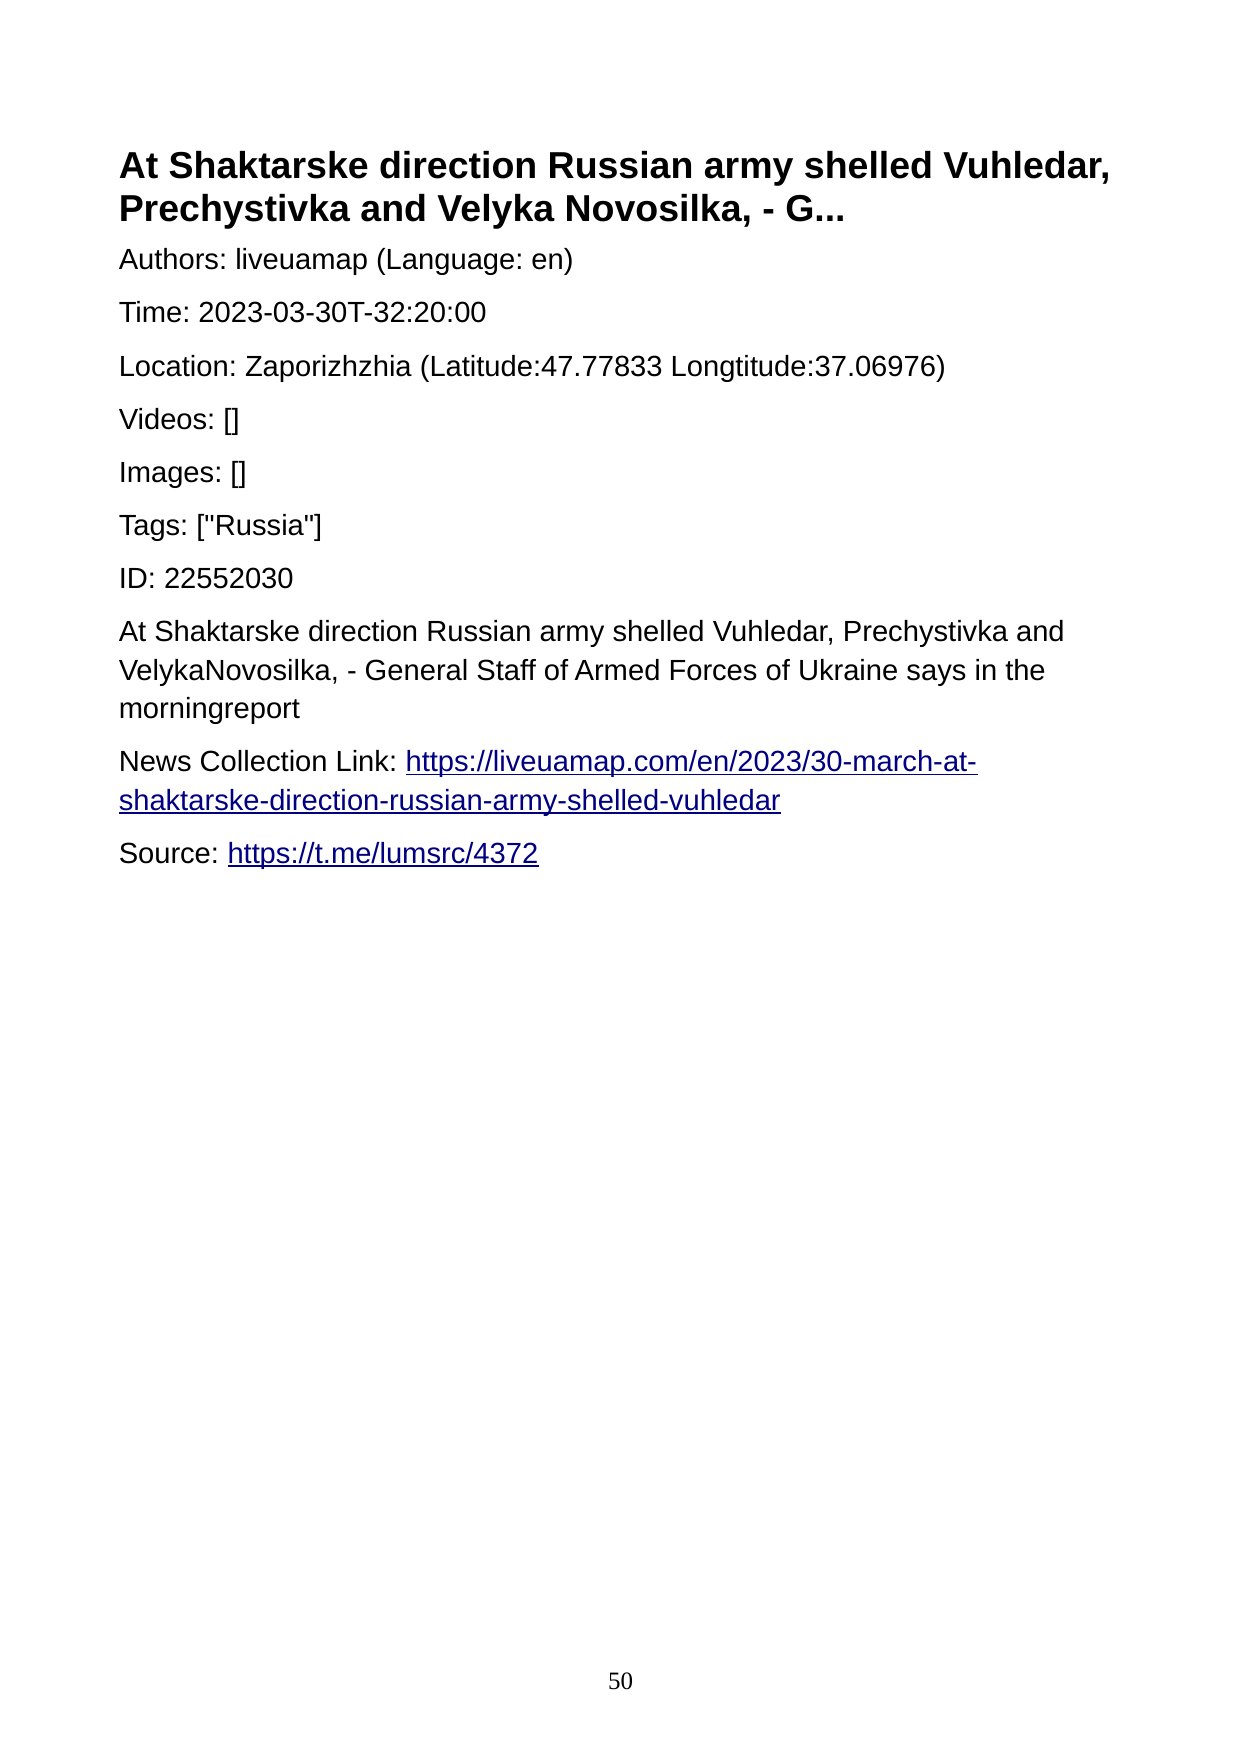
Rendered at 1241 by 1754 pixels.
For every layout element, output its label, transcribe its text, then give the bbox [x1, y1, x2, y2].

text Source: https://t.me/lumsrc/4372 [118, 836, 1122, 869]
subtitle At Shaktarske direction Russian army shelled Vuhledar, Prechystivka and Velyka Novosilka, - G... [118, 143, 1122, 230]
text Location: Zaporizhzhia (Latitude:47.77833 Longtitude:37.06976) [118, 348, 1122, 382]
text Images: [] [118, 455, 1122, 488]
text ID: 22552030 [118, 561, 1122, 594]
text News Collection Link: https://liveuamap.com/en/2023/30-march-at-shaktarske-direction-russian-army-shelled-vuhledar [118, 744, 1122, 816]
text Time: 2023-03-30T-32:20:00 [118, 295, 1122, 329]
text Authors: liveuamap (Language: en) [118, 242, 1122, 276]
text At Shaktarske direction Russian army shelled Vuhledar, Prechystivka and VelykaNovosilka, - General Staff of Armed Forces of Ukraine says in the morningreport [118, 614, 1122, 725]
text Videos: [] [118, 402, 1122, 435]
text Tags: ["Russia"] [118, 508, 1122, 541]
